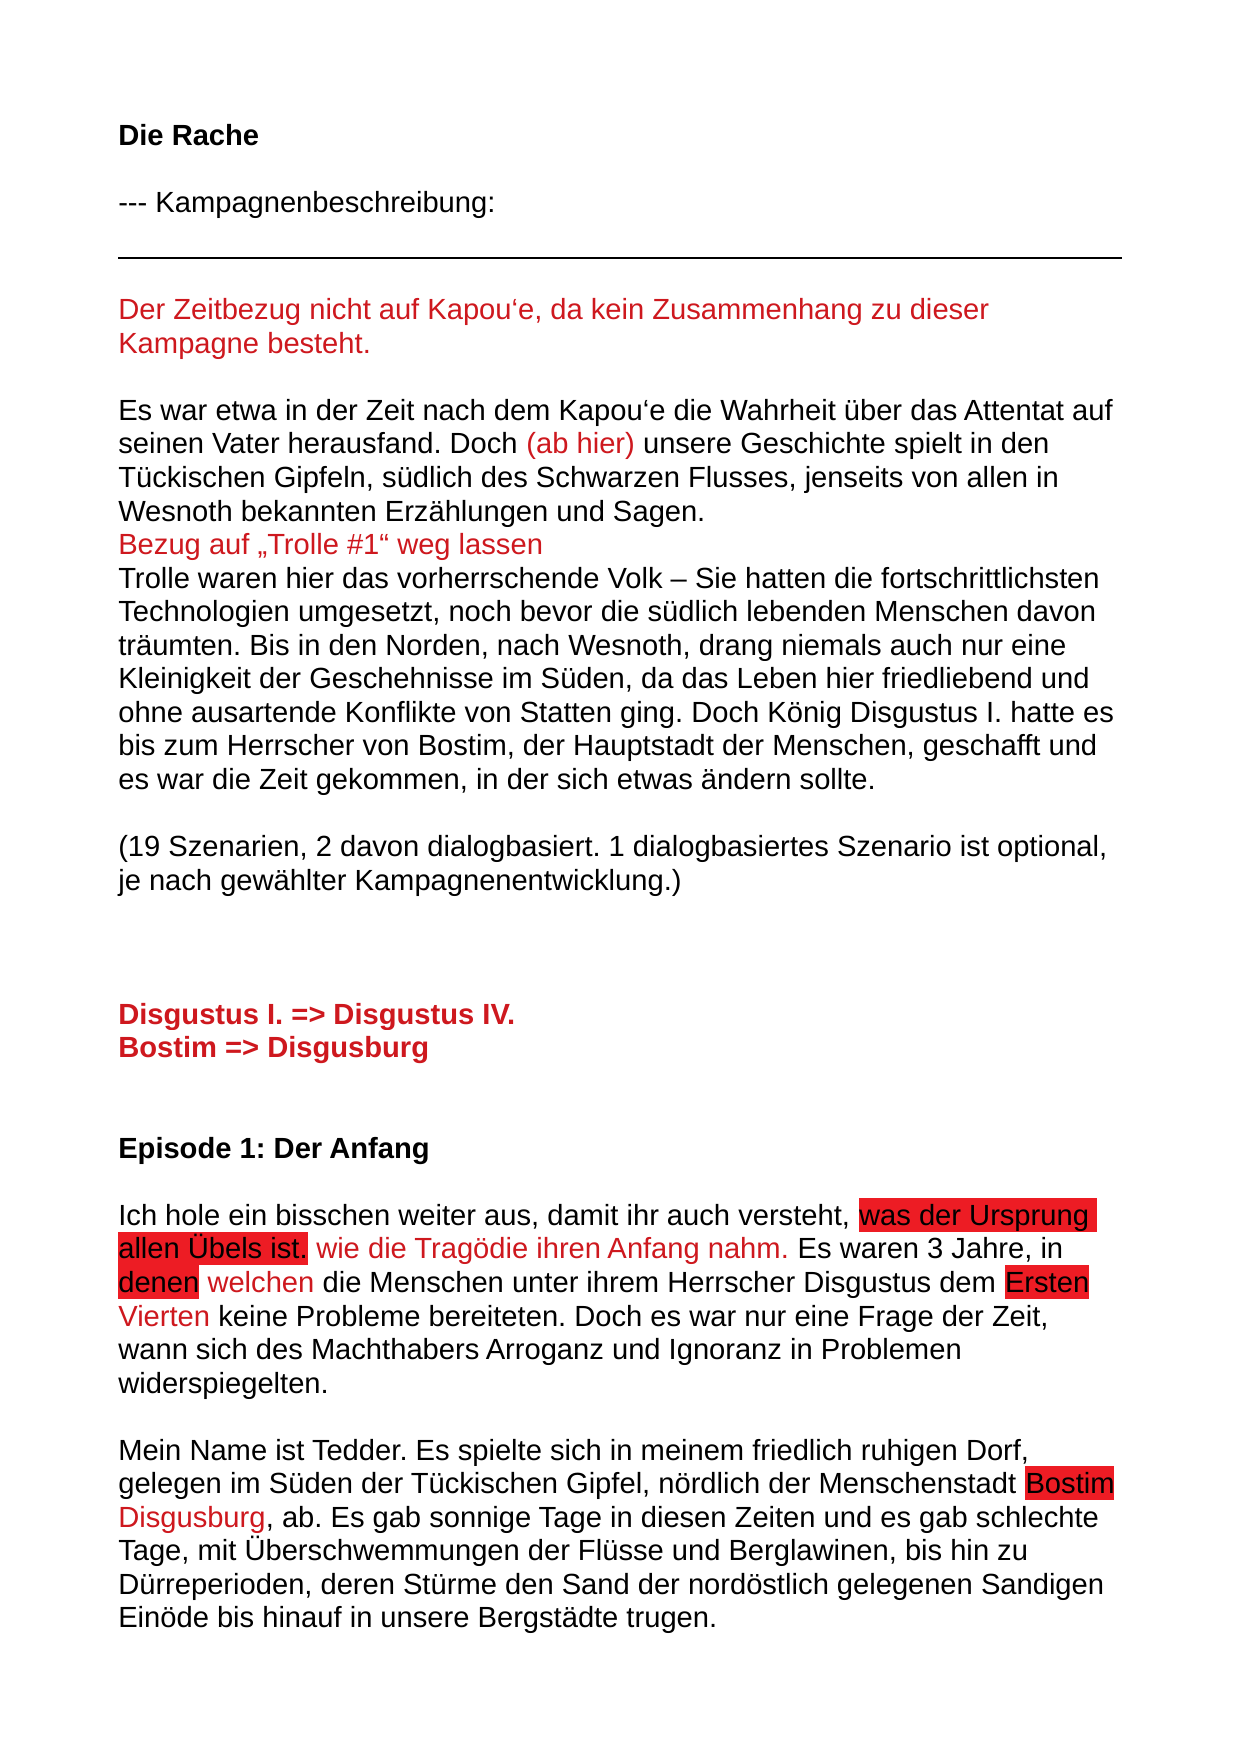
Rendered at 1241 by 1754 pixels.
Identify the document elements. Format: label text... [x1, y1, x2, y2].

text Bostim => Disgusburg [118, 1030, 1122, 1064]
text Disgustus I. => Disgustus IV. [118, 997, 1122, 1030]
text --- Kampagnenbeschreibung: [118, 185, 1122, 219]
text Trolle waren hier das vorherrschende Volk – Sie hatten die fortschrittlichsten Technologien umgesetzt, noch bevor die südlich lebenden Menschen davon träumten. Bis in den Norden, nach Wesnoth, drang niemals auch nur eine Kleinigkeit der Geschehnisse im Süden, da das Leben hier friedliebend und ohne ausartende Konflikte von Statten ging. Doch König Disgustus I. hatte es bis zum Herrscher von Bostim, der Hauptstadt der Menschen, geschafft und es war die Zeit gekommen, in der sich etwas ändern sollte. [118, 561, 1122, 796]
text Bezug auf „Trolle #1“ weg lassen [118, 527, 1122, 561]
text (19 Szenarien, 2 davon dialogbasiert. 1 dialogbasiertes Szenario ist optional, je nach gewählter Kampagnenentwicklung.) [118, 829, 1122, 896]
text Episode 1: Der Anfang [118, 1131, 1122, 1164]
text Mein Name ist Tedder. Es spielte sich in meinem friedlich ruhigen Dorf, gelegen im Süden der Tückischen Gipfel, nördlich der Menschenstadt Bostim Disgusburg, ab. Es gab sonnige Tage in diesen Zeiten und es gab schlechte Tage, mit Überschwemmungen der Flüsse und Berglawinen, bis hin zu Dürreperioden, deren Stürme den Sand der nordöstlich gelegenen Sandigen Einöde bis hinauf in unsere Bergstädte trugen. [118, 1433, 1122, 1634]
text Der Zeitbezug nicht auf Kapou‘e, da kein Zusammenhang zu dieser Kampagne besteht. [118, 292, 1122, 359]
text Die Rache [118, 118, 1122, 152]
text Es war etwa in der Zeit nach dem Kapou‘e die Wahrheit über das Attentat auf seinen Vater herausfand. Doch (ab hier) unsere Geschichte spielt in den Tückischen Gipfeln, südlich des Schwarzen Flusses, jenseits von allen in Wesnoth bekannten Erzählungen und Sagen. [118, 393, 1122, 527]
text Ich hole ein bisschen weiter aus, damit ihr auch versteht, was der Ursprung allen Übels ist. wie die Tragödie ihren Anfang nahm. Es waren 3 Jahre, in denen welchen die Menschen unter ihrem Herrscher Disgustus dem Ersten Vierten keine Probleme bereiteten. Doch es war nur eine Frage der Zeit, wann sich des Machthabers Arroganz und Ignoranz in Problemen widerspiegelten. [118, 1198, 1122, 1399]
